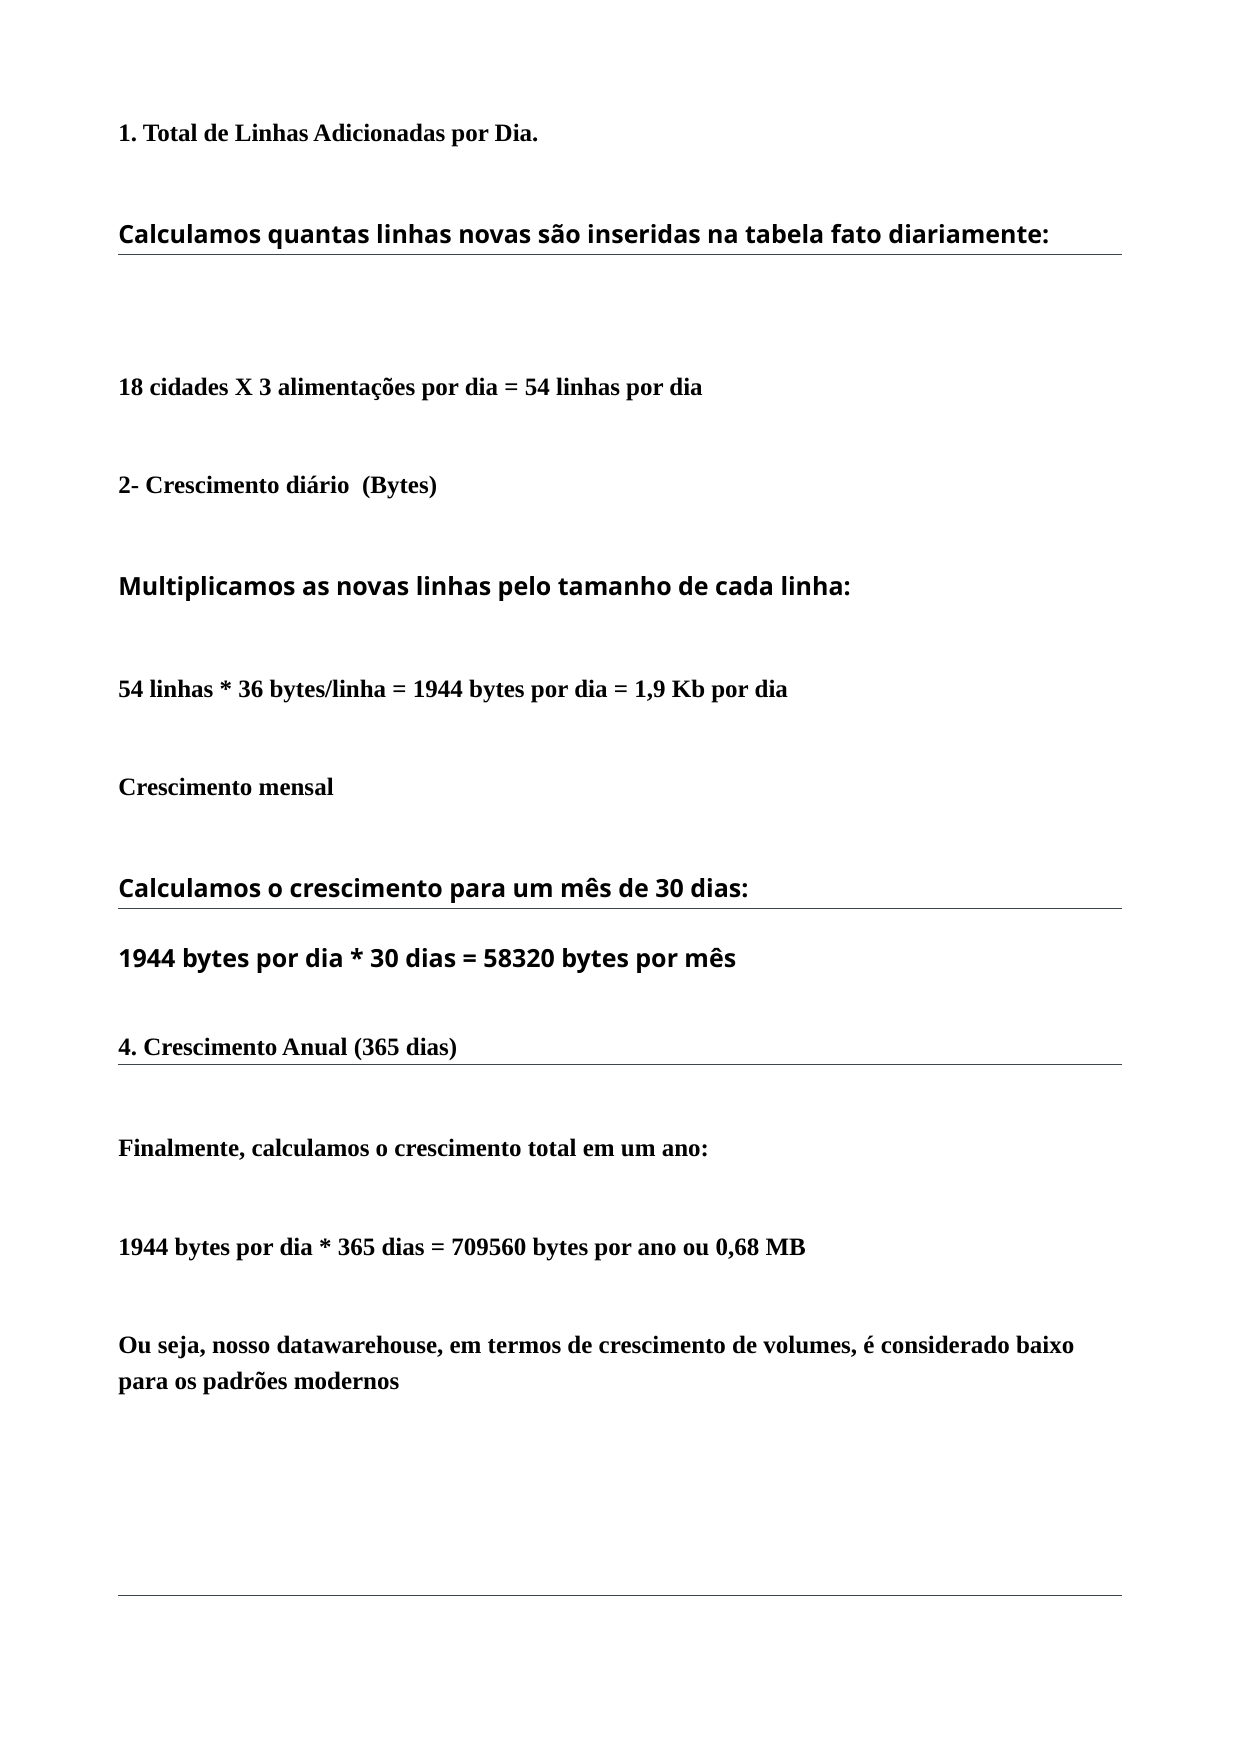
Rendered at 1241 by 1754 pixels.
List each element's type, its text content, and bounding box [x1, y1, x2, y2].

text Calculamos quantas linhas novas são inseridas na tabela fato diariamente: [118, 217, 1122, 254]
text Finalmente, calculamos o crescimento total em um ano: [118, 1133, 1122, 1162]
text Ou seja, nosso datawarehouse, em termos de crescimento de volumes, é considerado baixo para os padrões modernos [118, 1330, 1122, 1395]
text 2- Crescimento diário (Bytes) [118, 470, 1122, 499]
text Calculamos o crescimento para um mês de 30 dias: [118, 871, 1122, 908]
text Crescimento mensal [118, 772, 1122, 801]
text 54 linhas * 36 bytes/linha = 1944 bytes por dia = 1,9 Kb por dia [118, 674, 1122, 702]
text 1944 bytes por dia * 365 dias = 709560 bytes por ano ou 0,68 MB [118, 1232, 1122, 1261]
text 18 cidades X 3 alimentações por dia = 54 linhas por dia [118, 372, 1122, 401]
text Multiplicamos as novas linhas pelo tamanho de cada linha: [118, 569, 1122, 603]
text 4. Crescimento Anual (365 dias) [118, 1032, 1122, 1064]
text 1944 bytes por dia * 30 dias = 58320 bytes por mês [118, 941, 1122, 975]
text 1. Total de Linhas Adicionadas por Dia. [118, 118, 1122, 147]
